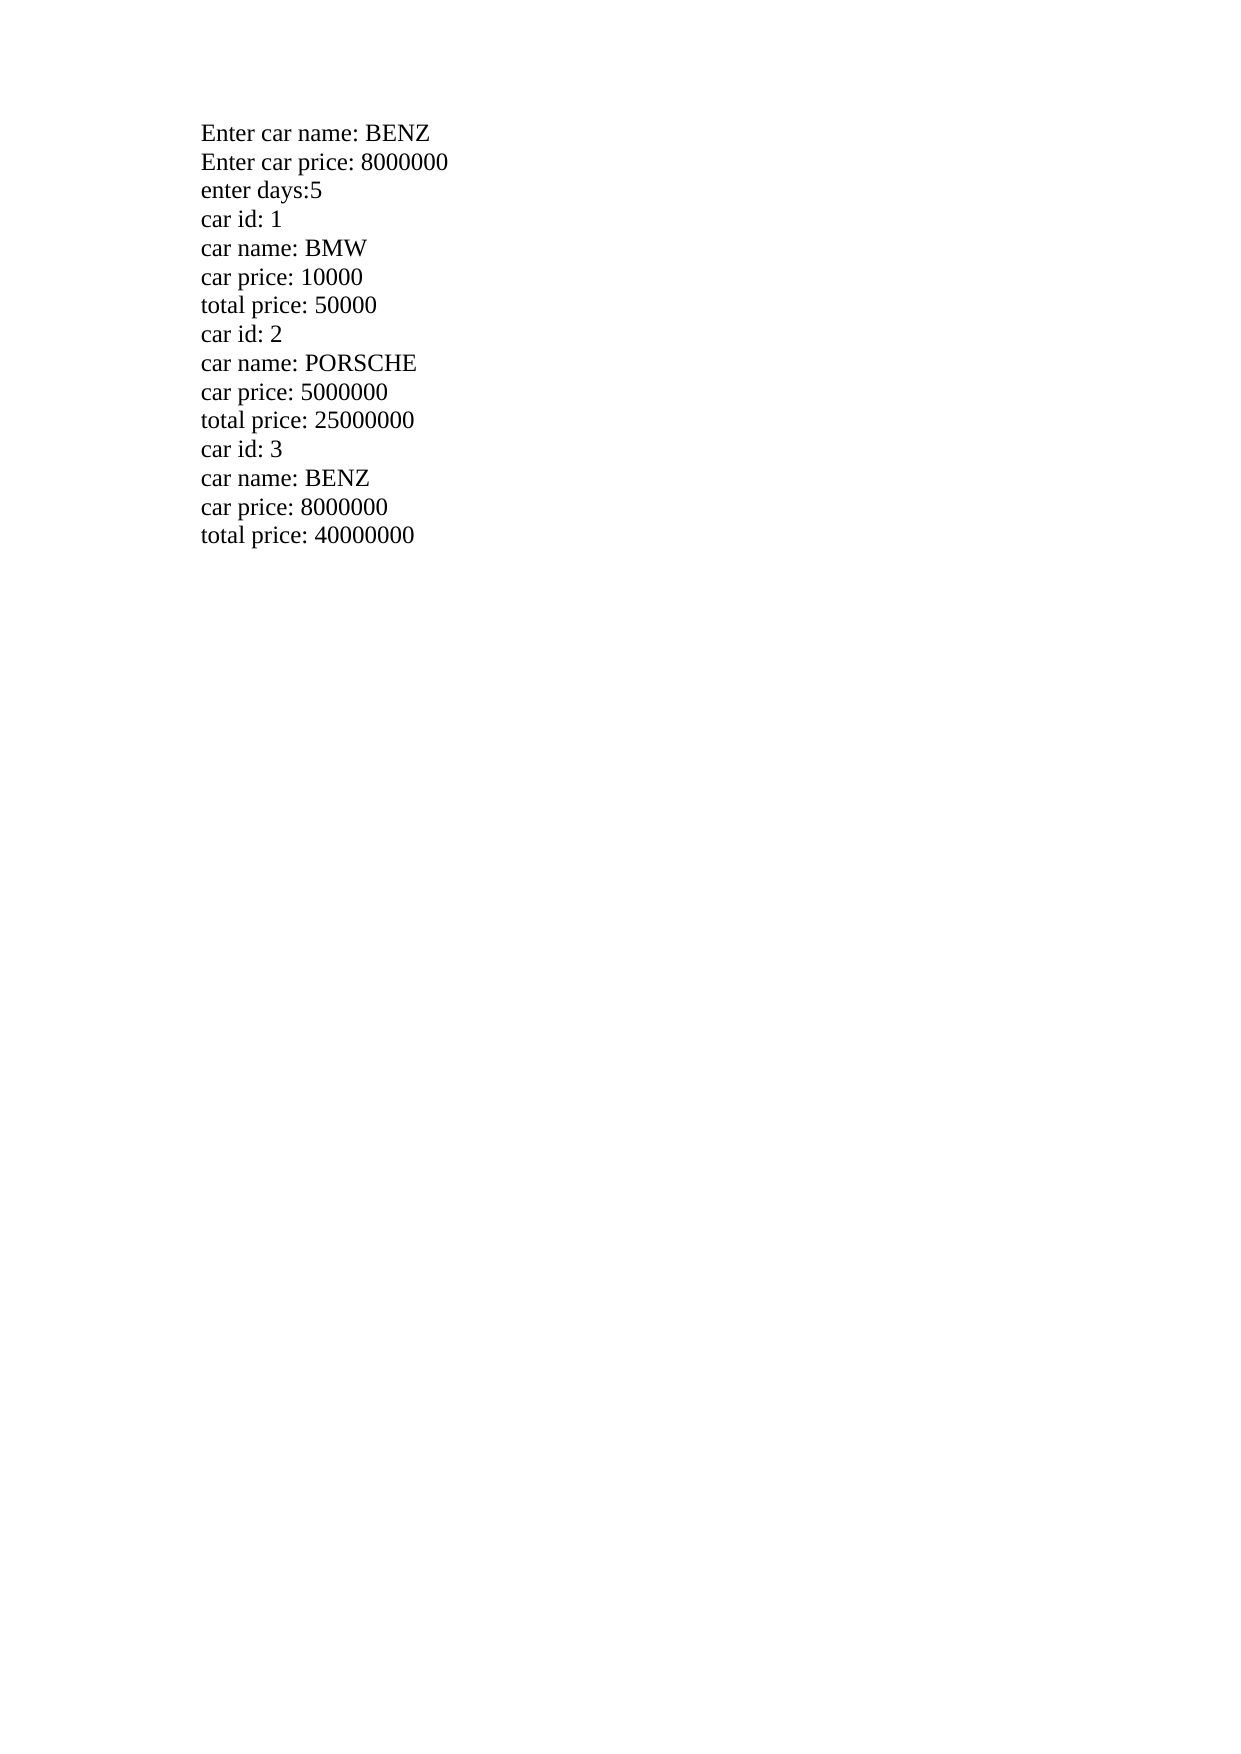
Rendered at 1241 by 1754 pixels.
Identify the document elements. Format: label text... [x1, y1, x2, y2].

text total price: 25000000 [201, 406, 1122, 434]
text car id: 1 [201, 204, 1122, 233]
text car price: 10000 [201, 262, 1122, 291]
text Enter car name: BENZ [201, 118, 1122, 147]
text car id: 3 [201, 434, 1122, 463]
text car name: BENZ [201, 463, 1122, 492]
text car price: 5000000 [201, 377, 1122, 406]
text car name: PORSCHE [201, 348, 1122, 377]
text car price: 8000000 [201, 492, 1122, 521]
text total price: 50000 [201, 291, 1122, 319]
text total price: 40000000 [201, 521, 1122, 549]
text Enter car price: 8000000 [201, 147, 1122, 176]
text enter days:5 [201, 176, 1122, 204]
text car name: BMW [201, 233, 1122, 262]
text car id: 2 [201, 319, 1122, 348]
